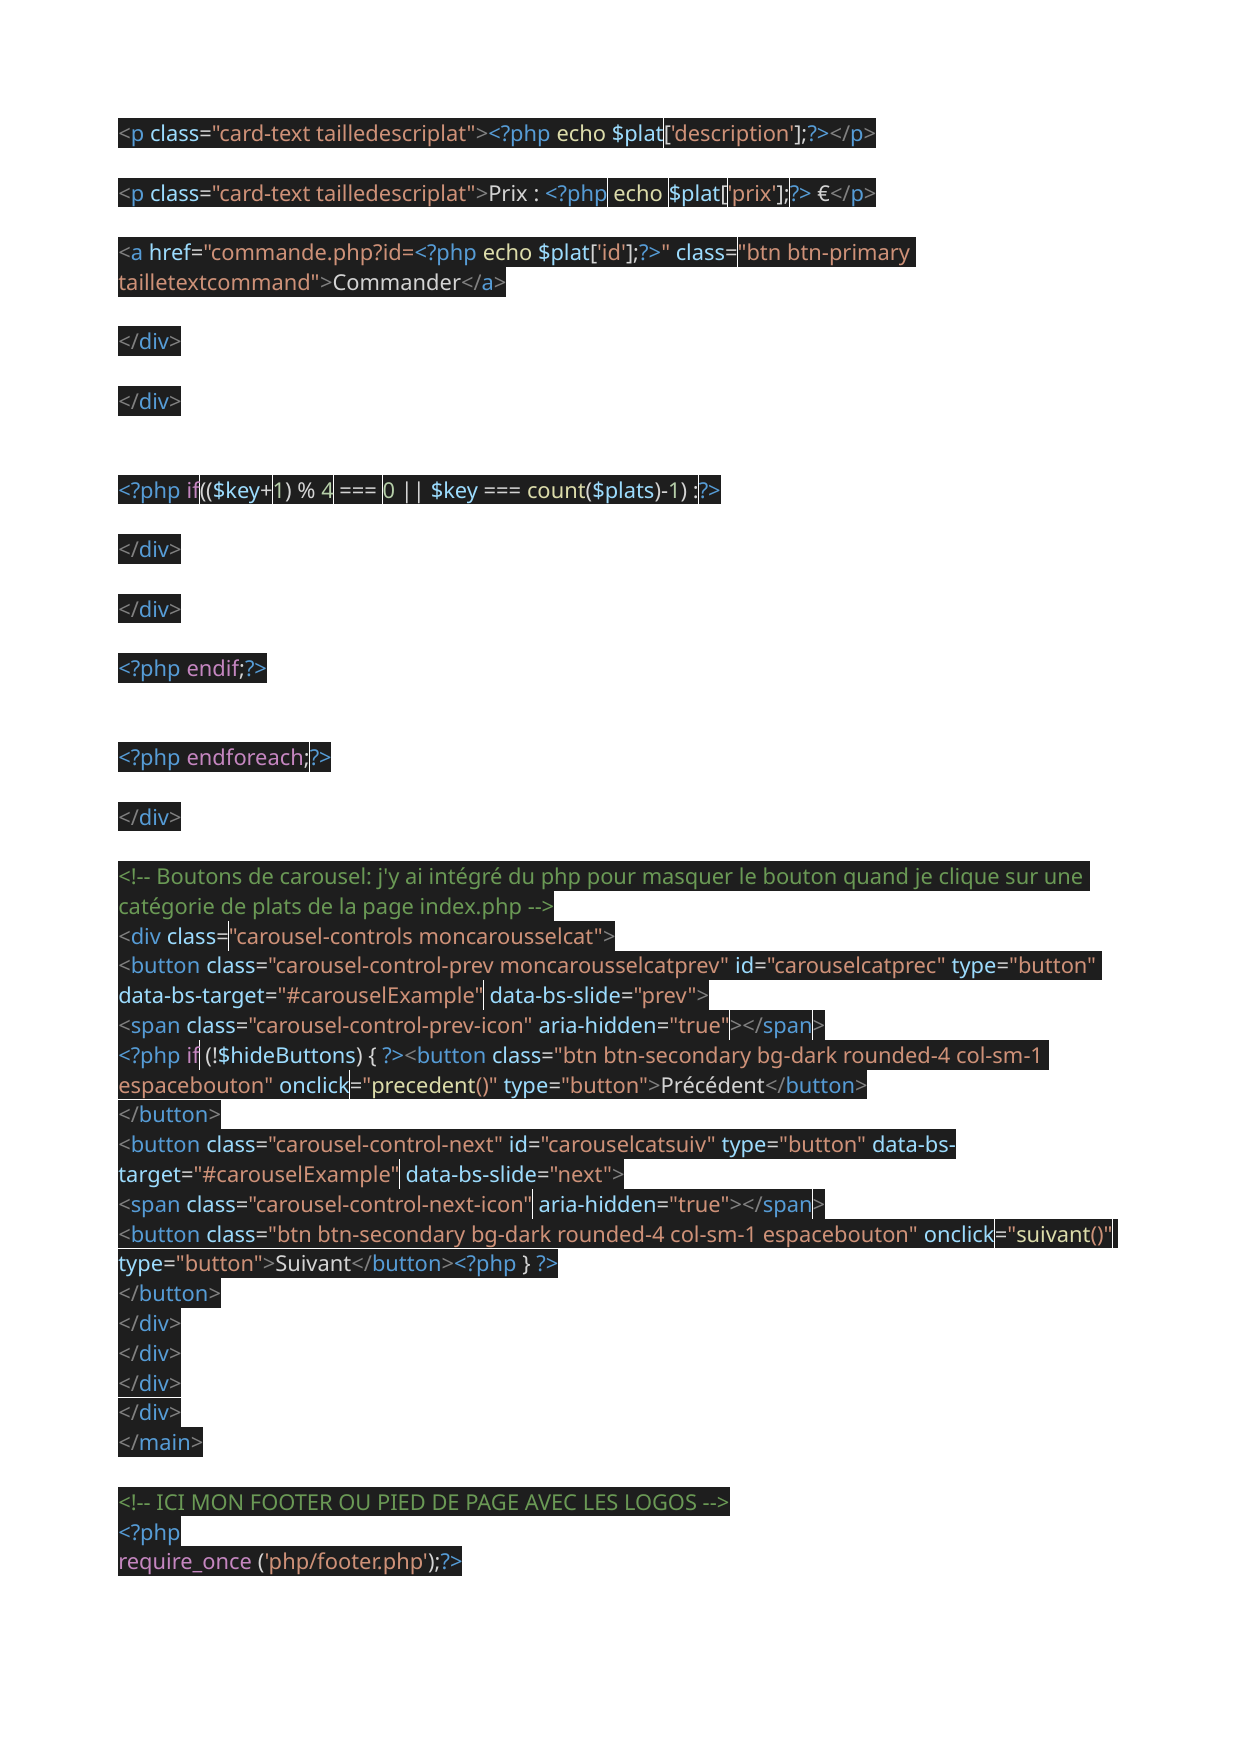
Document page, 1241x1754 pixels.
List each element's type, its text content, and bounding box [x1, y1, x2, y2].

text <?php endforeach;?> [118, 742, 1122, 772]
text <button class="btn btn-secondary bg-dark rounded-4 col-sm-1 espacebouton" onclick="suivant()" type="button">Suivant</button><?php } ?> [118, 1219, 1122, 1278]
text <button class="carousel-control-next" id="carouselcatsuiv" type="button" data-bs-target="#carouselExample" data-bs-slide="next"> [118, 1129, 1122, 1189]
text <!-- ICI MON FOOTER OU PIED DE PAGE AVEC LES LOGOS --> [118, 1487, 1122, 1516]
text <button class="carousel-control-prev moncarousselcatprev" id="carouselcatprec" type="button" data-bs-target="#carouselExample" data-bs-slide="prev"> [118, 951, 1122, 1010]
text <?php if (!$hideButtons) { ?><button class="btn btn-secondary bg-dark rounded-4 col-sm-1 espacebouton" onclick="precedent()" type="button">Précédent</button> [118, 1040, 1122, 1099]
text </div> [118, 802, 1122, 831]
text </div> [118, 534, 1122, 564]
text </div> [118, 1368, 1122, 1397]
text <span class="carousel-control-next-icon" aria-hidden="true"></span> [118, 1189, 1122, 1219]
text </button> [118, 1278, 1122, 1308]
text </div> [118, 1308, 1122, 1338]
text </div> [118, 1338, 1122, 1368]
text <!-- Boutons de carousel: j'y ai intégré du php pour masquer le bouton quand je clique sur une catégorie de plats de la page index.php --> [118, 861, 1122, 921]
text </div> [118, 326, 1122, 356]
text <a href="commande.php?id=<?php echo $plat['id'];?>" class="btn btn-primary tailletextcommand">Commander</a> [118, 237, 1122, 297]
text <?php if(($key+1) % 4 === 0 || $key === count($plats)-1) :?> [118, 475, 1122, 504]
text <span class="carousel-control-prev-icon" aria-hidden="true"></span> [118, 1010, 1122, 1040]
text </div> [118, 594, 1122, 623]
text </div> [118, 1397, 1122, 1427]
text <div class="carousel-controls moncarousselcat"> [118, 921, 1122, 951]
text <p class="card-text tailledescriplat"><?php echo $plat['description'];?></p> [118, 118, 1122, 148]
text require_once ('php/footer.php');?> [118, 1546, 1122, 1576]
text <?php [118, 1516, 1122, 1546]
text <p class="card-text tailledescriplat">Prix : <?php echo $plat['prix'];?> €</p> [118, 178, 1122, 207]
text <?php endif;?> [118, 653, 1122, 683]
text </button> [118, 1099, 1122, 1129]
text </main> [118, 1427, 1122, 1457]
text </div> [118, 386, 1122, 416]
